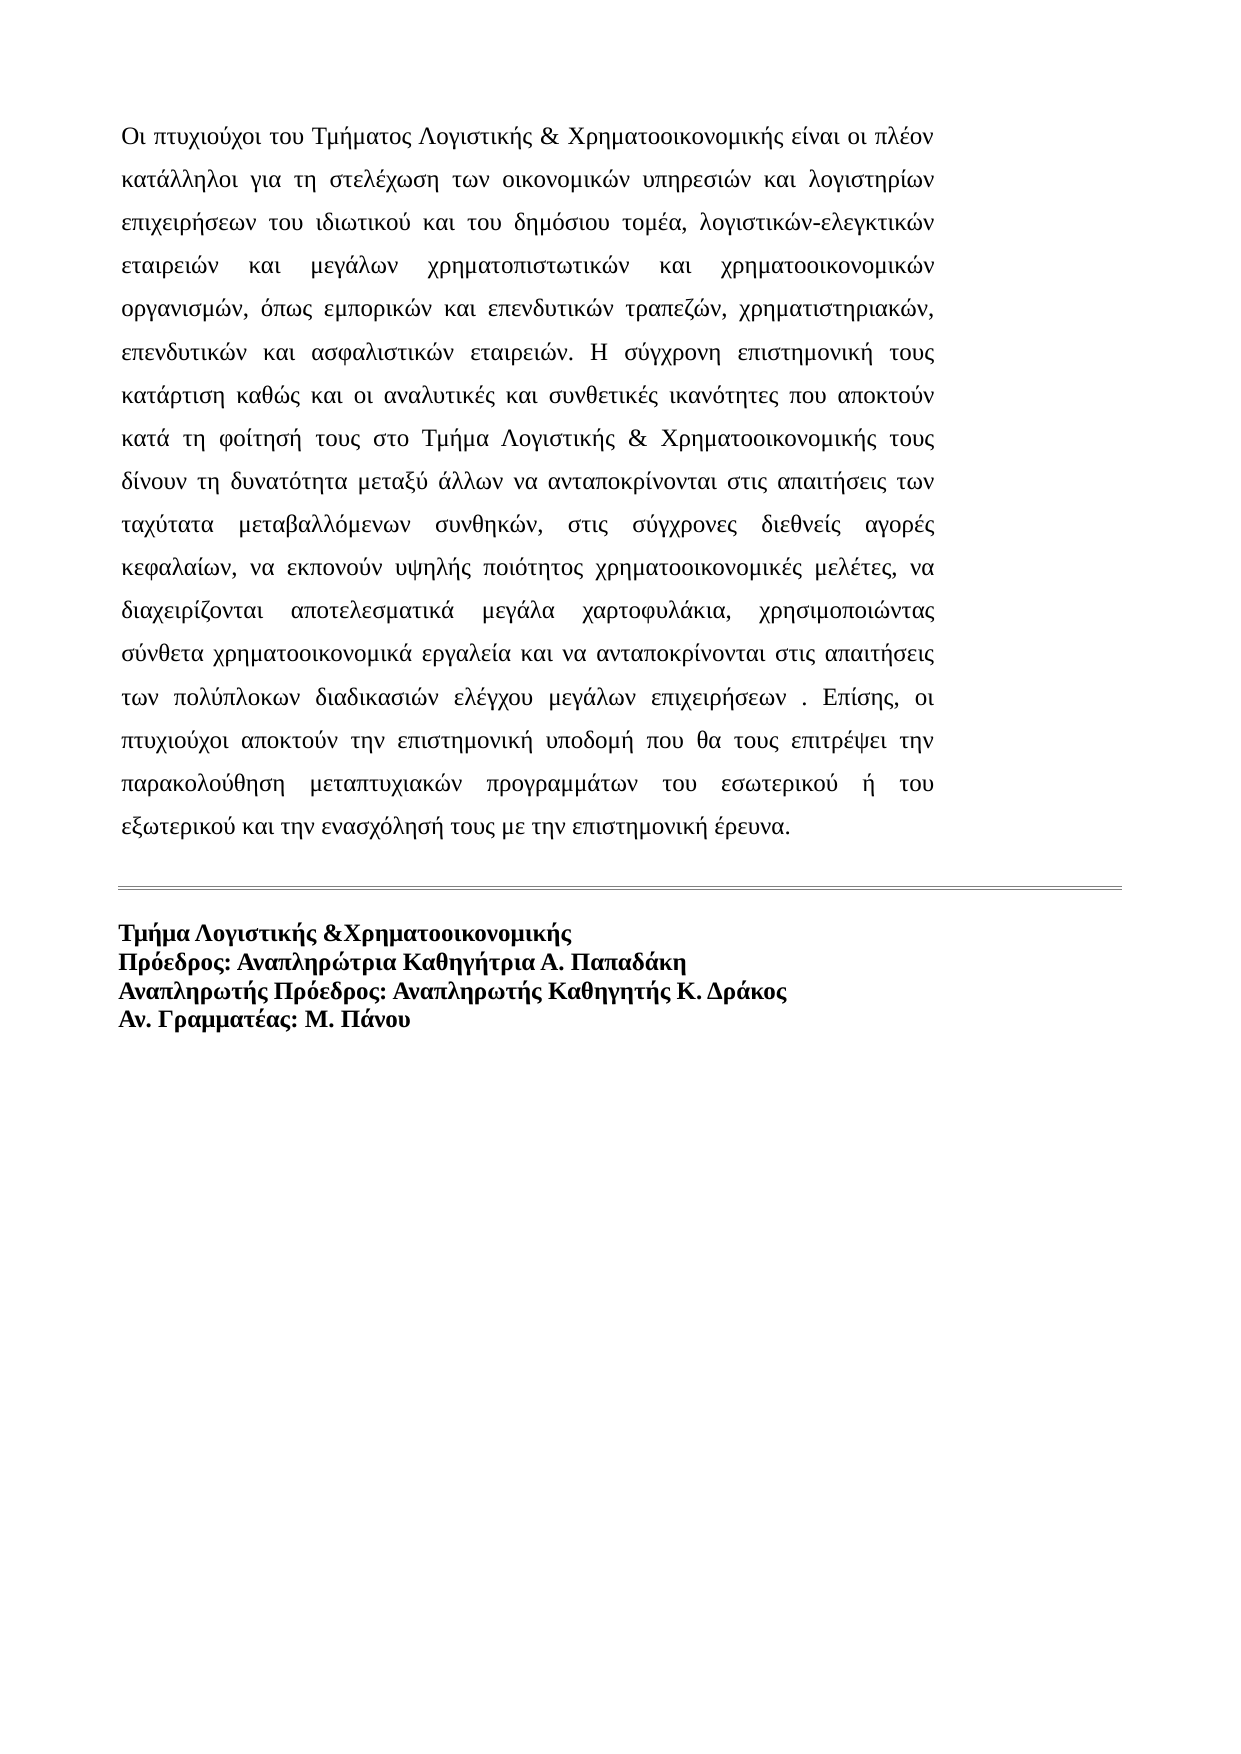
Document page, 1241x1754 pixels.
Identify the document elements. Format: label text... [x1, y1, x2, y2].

text Τμήμα Λογιστικής &Χρηματοοικονομικής Πρόεδρος: Αναπληρώτρια Καθηγήτρια Α. Παπαδάκη Αναπληρωτής Πρόεδρος: Αναπληρωτής Καθηγητής Κ. Δράκος Αν. Γραμματέας: Μ. Πάνου [118, 918, 1122, 1033]
table_cell Οι πτυχιούχοι του Τμήματος Λογιστικής & Χρηματοοικονομικής είναι οι πλέον κατάλληλοι για τη στελέχωση των oικονομικών υπηρεσιών και λογιστηρίων επιχειρήσεων του ιδιωτικού και του δημόσιου τομέα, λογιστικών-ελεγκτικών εταιρειών και μεγάλων χρηματοπιστωτικών και χρηματοοικονομικών οργανισμών, όπως εμπορικών και επενδυτικών τραπεζών, χρηματιστηριακών, επενδυτικών και ασφαλιστικών εταιρειών. Η σύγχρονη επιστημονική τους κατάρτιση καθώς και οι αναλυτικές και συνθετικές ικανότητες που αποκτούν κατά τη φοίτησή τους στο Τμήμα Λογιστικής & Χρηματοοικονομικής τους δίνουν τη δυνατότητα μεταξύ άλλων να ανταποκρίνονται στις απαιτήσεις των ταχύτατα μεταβαλλόμενων συνθηκών, στις σύγχρονες διεθνείς αγορές κεφαλαίων, να εκπονούν υψηλής ποιότητος χρηματοοικονομικές μελέτες, να διαχειρίζονται αποτελεσματικά μεγάλα χαρτοφυλάκια, χρησιμοποιώντας σύνθετα χρηματοοικονομικά εργαλεία και να ανταποκρίνονται στις απαιτήσεις των πολύπλοκων διαδικασιών ελέγχου μεγάλων επιχειρήσεων . Επίσης, οι πτυχιούχοι αποκτούν την επιστημονική υποδομή που θα τους επιτρέψει την παρακολούθηση μεταπτυχιακών προγραμμάτων του εσωτερικού ή του εξωτερικού και την ενασχόλησή τους με την επιστημονική έρευνα. [118, 118, 938, 872]
